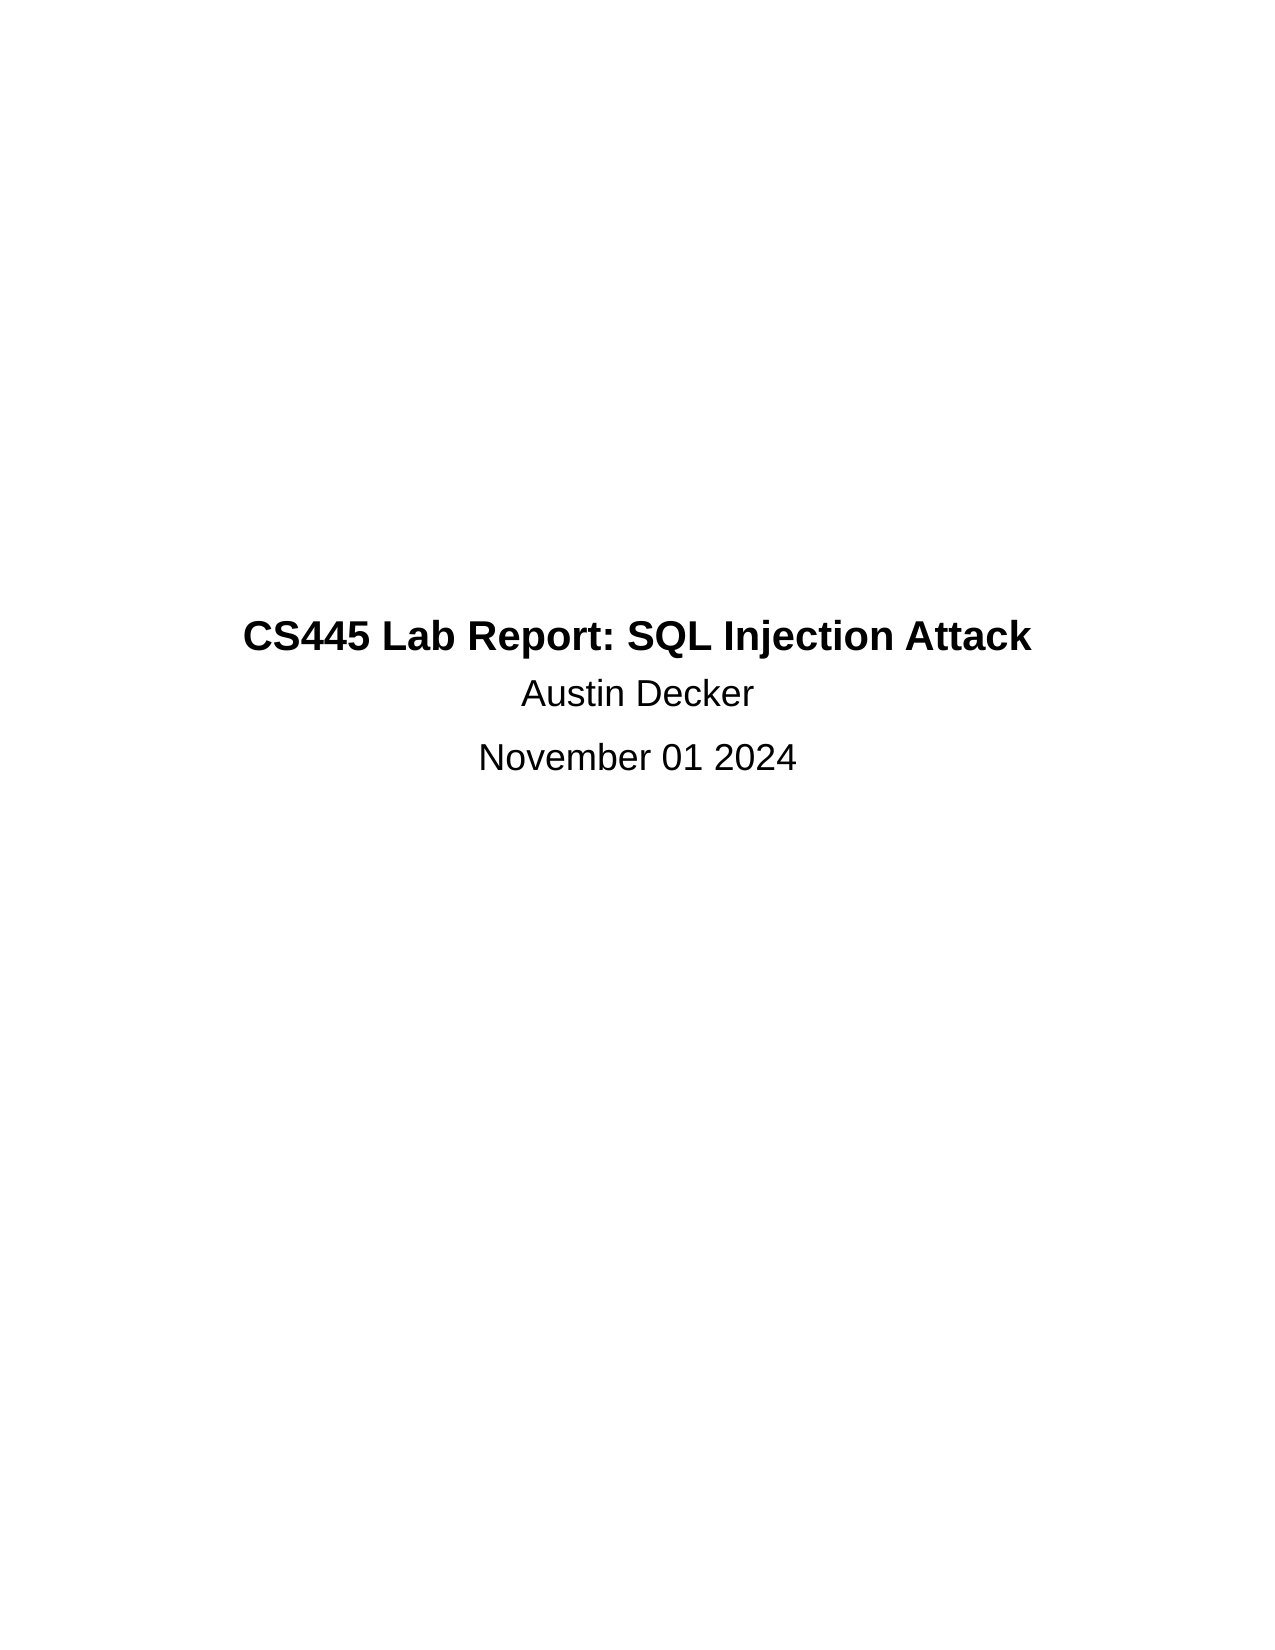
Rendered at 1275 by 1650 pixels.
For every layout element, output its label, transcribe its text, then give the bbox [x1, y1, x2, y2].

title CS445 Lab Report: SQL Injection Attack [118, 611, 1157, 659]
text November 01 2024 [118, 735, 1157, 778]
text Austin Decker [118, 671, 1157, 714]
